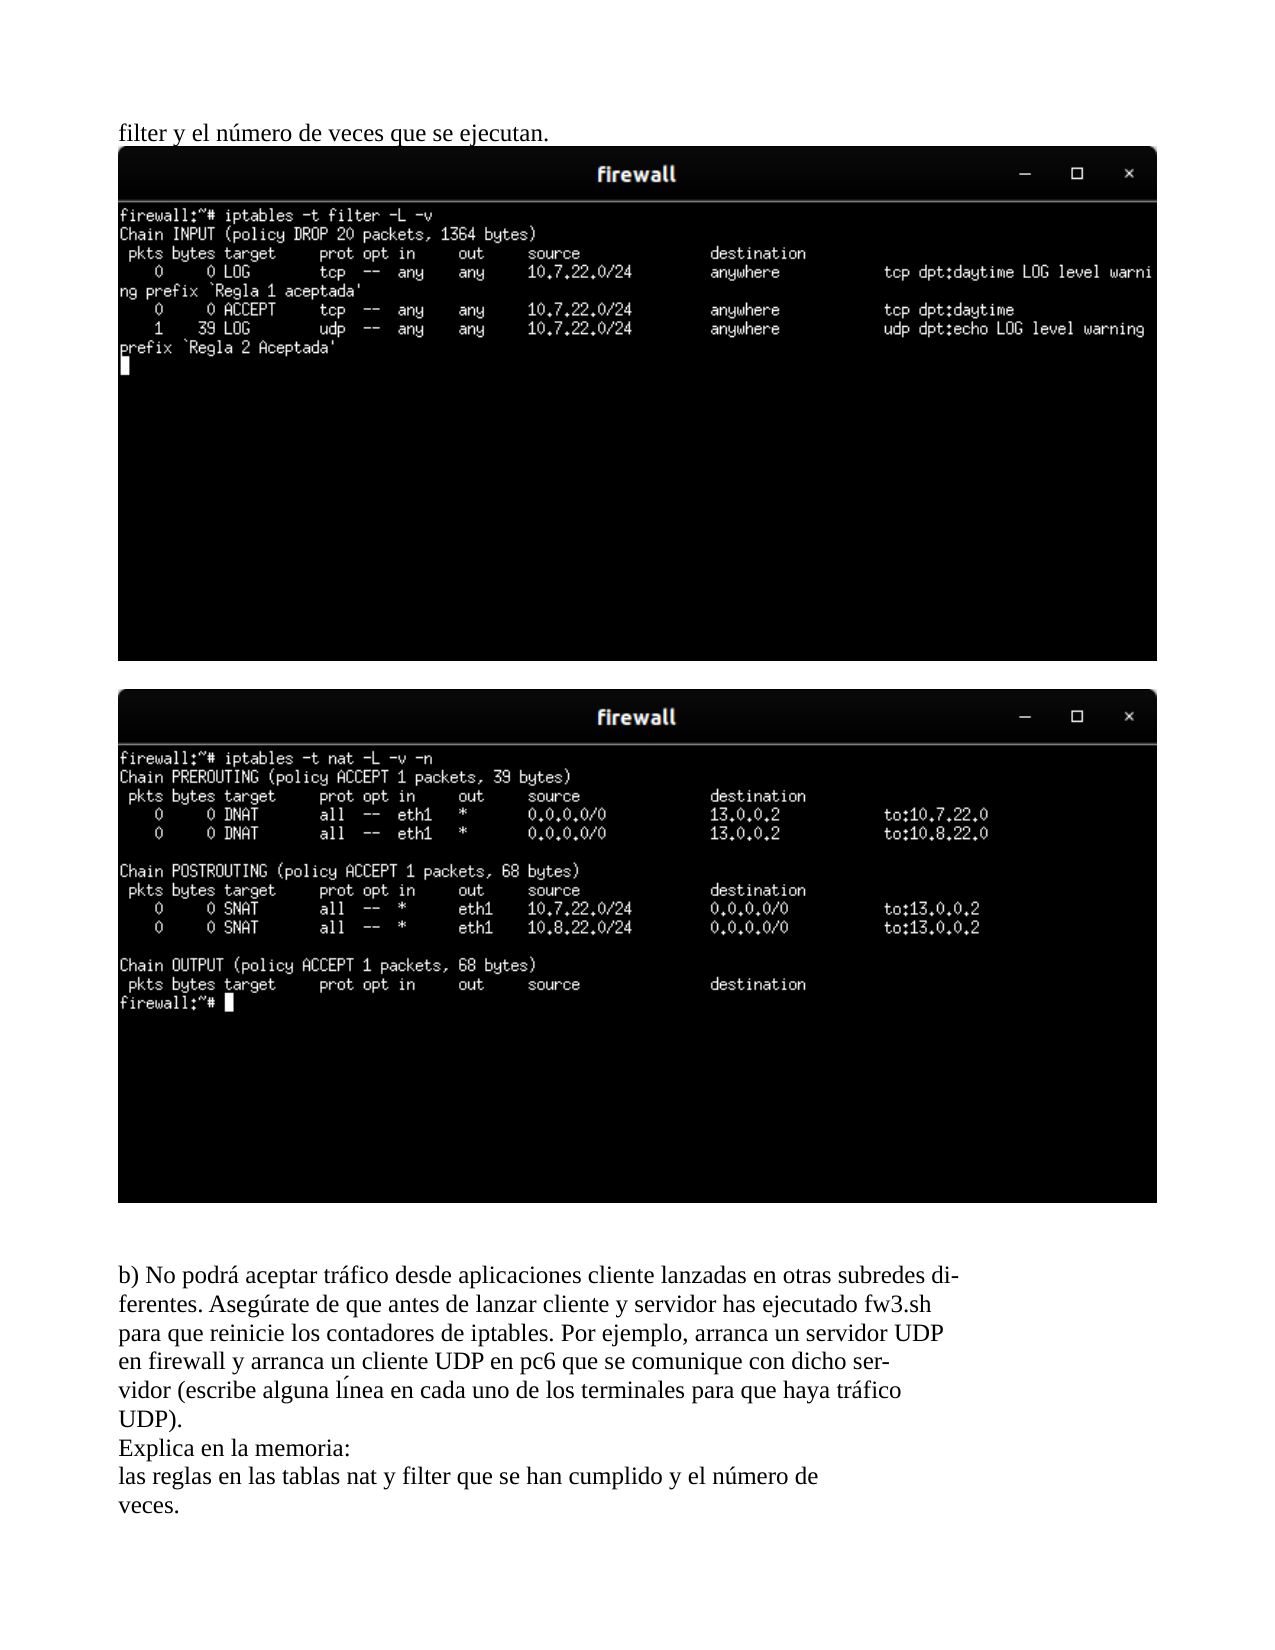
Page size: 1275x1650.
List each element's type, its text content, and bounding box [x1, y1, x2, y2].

text filter y el número de veces que se ejecutan. [118, 118, 1157, 146]
text veces. [118, 1490, 1157, 1519]
picture [118, 689, 1157, 1203]
text Explica en la memoria: [118, 1433, 1157, 1461]
text las reglas en las tablas nat y filter que se han cumplido y el número de [118, 1461, 1157, 1490]
text para que reinicie los contadores de iptables. Por ejemplo, arranca un servidor UDP [118, 1318, 1157, 1346]
text b) No podrá aceptar tráfico desde aplicaciones cliente lanzadas en otras subredes di- [118, 1260, 1157, 1289]
picture [118, 146, 1157, 661]
text vidor (escribe alguna lı́nea en cada uno de los terminales para que haya tráfico [118, 1375, 1157, 1404]
text en firewall y arranca un cliente UDP en pc6 que se comunique con dicho ser- [118, 1346, 1157, 1375]
text UDP). [118, 1404, 1157, 1433]
text ferentes. Asegúrate de que antes de lanzar cliente y servidor has ejecutado fw3.sh [118, 1289, 1157, 1318]
